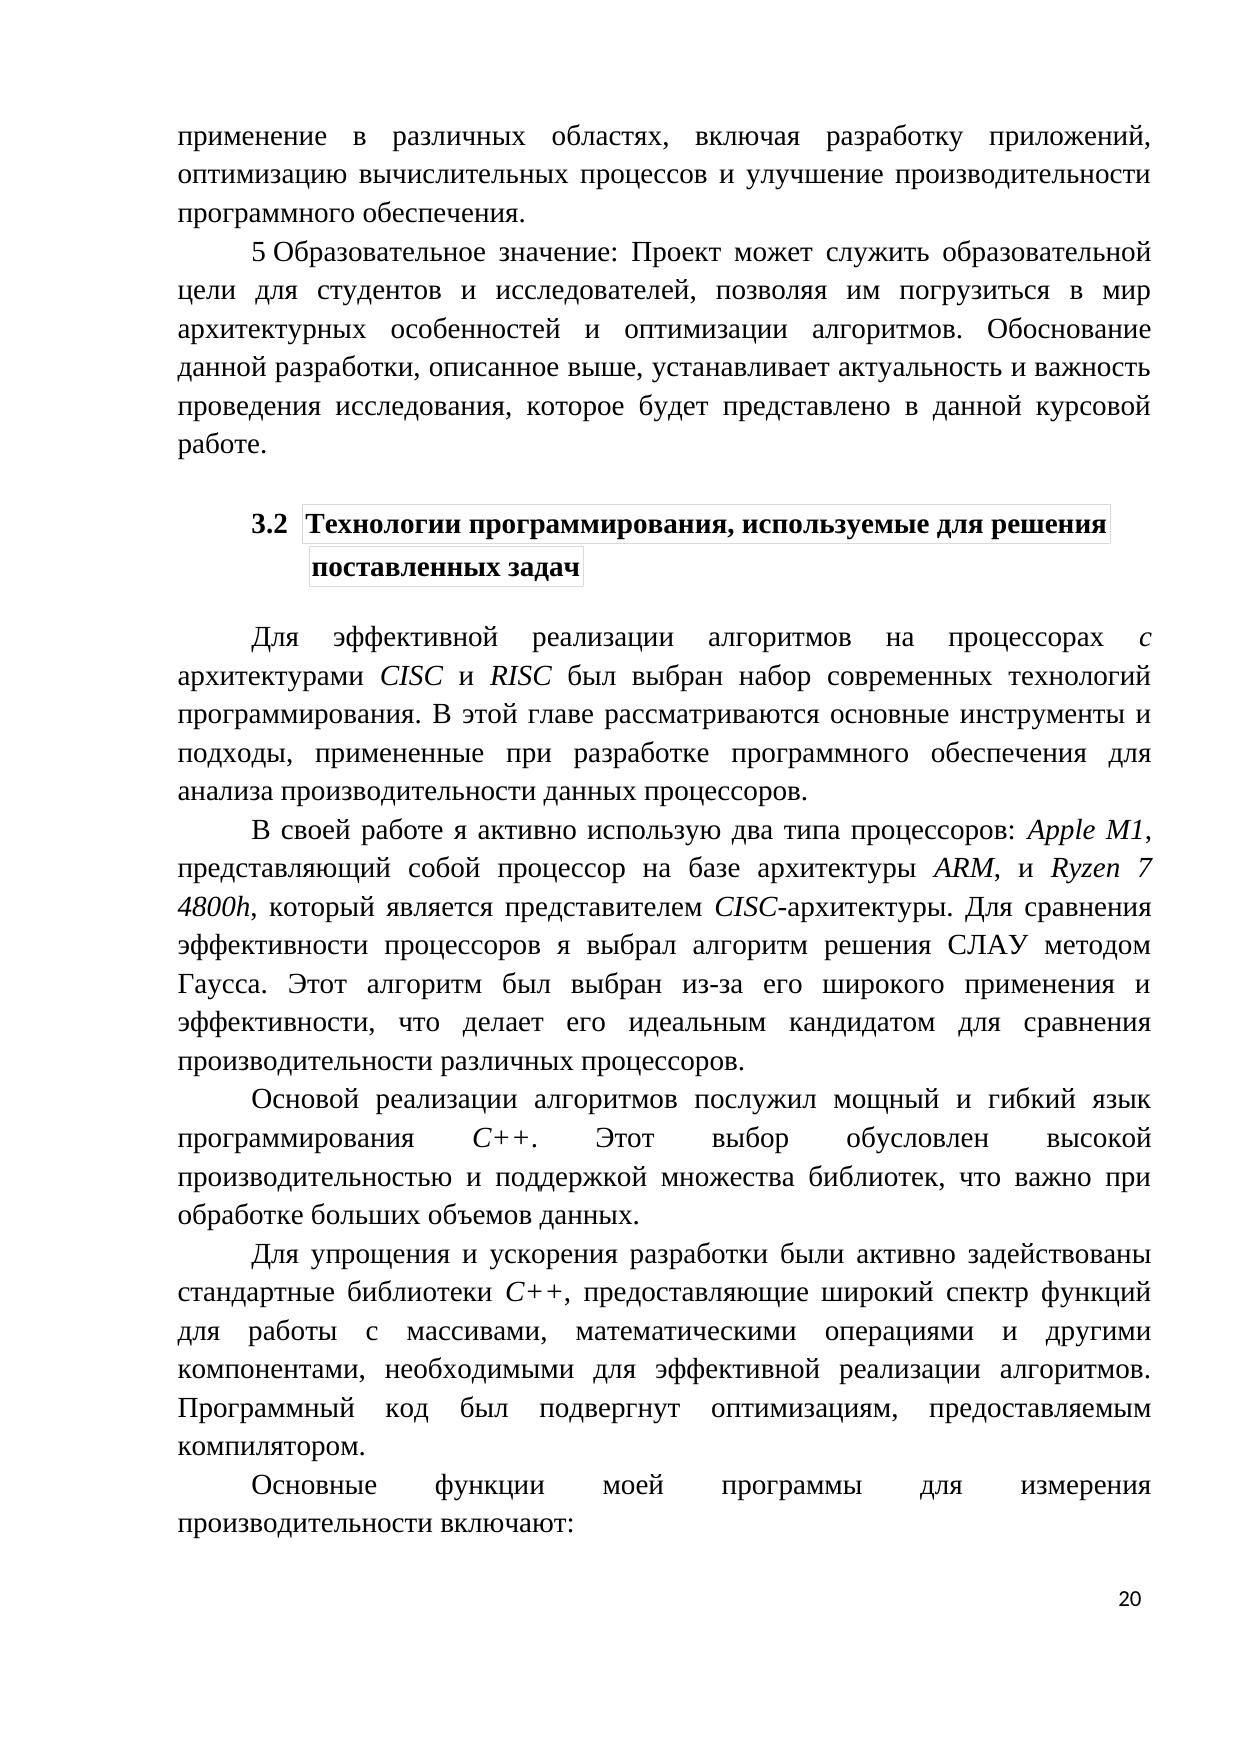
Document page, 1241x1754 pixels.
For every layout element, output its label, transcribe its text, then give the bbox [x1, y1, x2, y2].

text В своей работе я активно использую два типа процессоров: Apple M1, представляющий собой процессор на базе архитектуры ARM, и Ryzen 7 4800h, который является представителем CISC-архитектуры. Для сравнения эффективности процессоров я выбрал алгоритм решения СЛАУ методом Гаусса. Этот алгоритм был выбран из-за его широкого применения и эффективности, что делает его идеальным кандидатом для сравнения производительности различных процессоров. [177, 812, 1152, 1077]
subtitle поставленных задач [310, 547, 583, 586]
text Основные функции моей программы для измерения производительности включают: [177, 1467, 1152, 1539]
subtitle [1111, 503, 1152, 543]
subtitle 3.2 Технологии программирования, используемые для решения [83, 503, 1110, 543]
text применение в различных областях, включая разработку приложений, оптимизацию вычислительных процессов и улучшение производительности программного обеспечения. [177, 118, 1152, 229]
text Основой реализации алгоритмов послужил мощный и гибкий язык программирования C++. Этот выбор обусловлен высокой производительностью и поддержкой множества библиотек, что важно при обработке больших объемов данных. [177, 1082, 1152, 1231]
subtitle Для эффективной реализации алгоритмов на процессорах c архитектурами CISC и RISC был выбран набор современных технологий программирования. В этой главе рассматриваются основные инструменты и подходы, примененные при разработке программного обеспечения для анализа производительности данных процессоров. [177, 619, 1152, 807]
subtitle [584, 546, 1152, 586]
text 5 Образовательное значение: Проект может служить образовательной цели для студентов и исследователей, позволяя им погрузиться в мир архитектурных особенностей и оптимизации алгоритмов. Обоснование данной разработки, описанное выше, устанавливает актуальность и важность проведения исследования, которое будет представлено в данной курсовой работе. [177, 234, 1152, 460]
text Для упрощения и ускорения разработки были активно задействованы стандартные библиотеки C++, предоставляющие широкий спектр функций для работы с массивами, математическими операциями и другими компонентами, необходимыми для эффективной реализации алгоритмов. Программный код был подвергнут оптимизациям, предоставляемым компилятором. [177, 1236, 1152, 1462]
